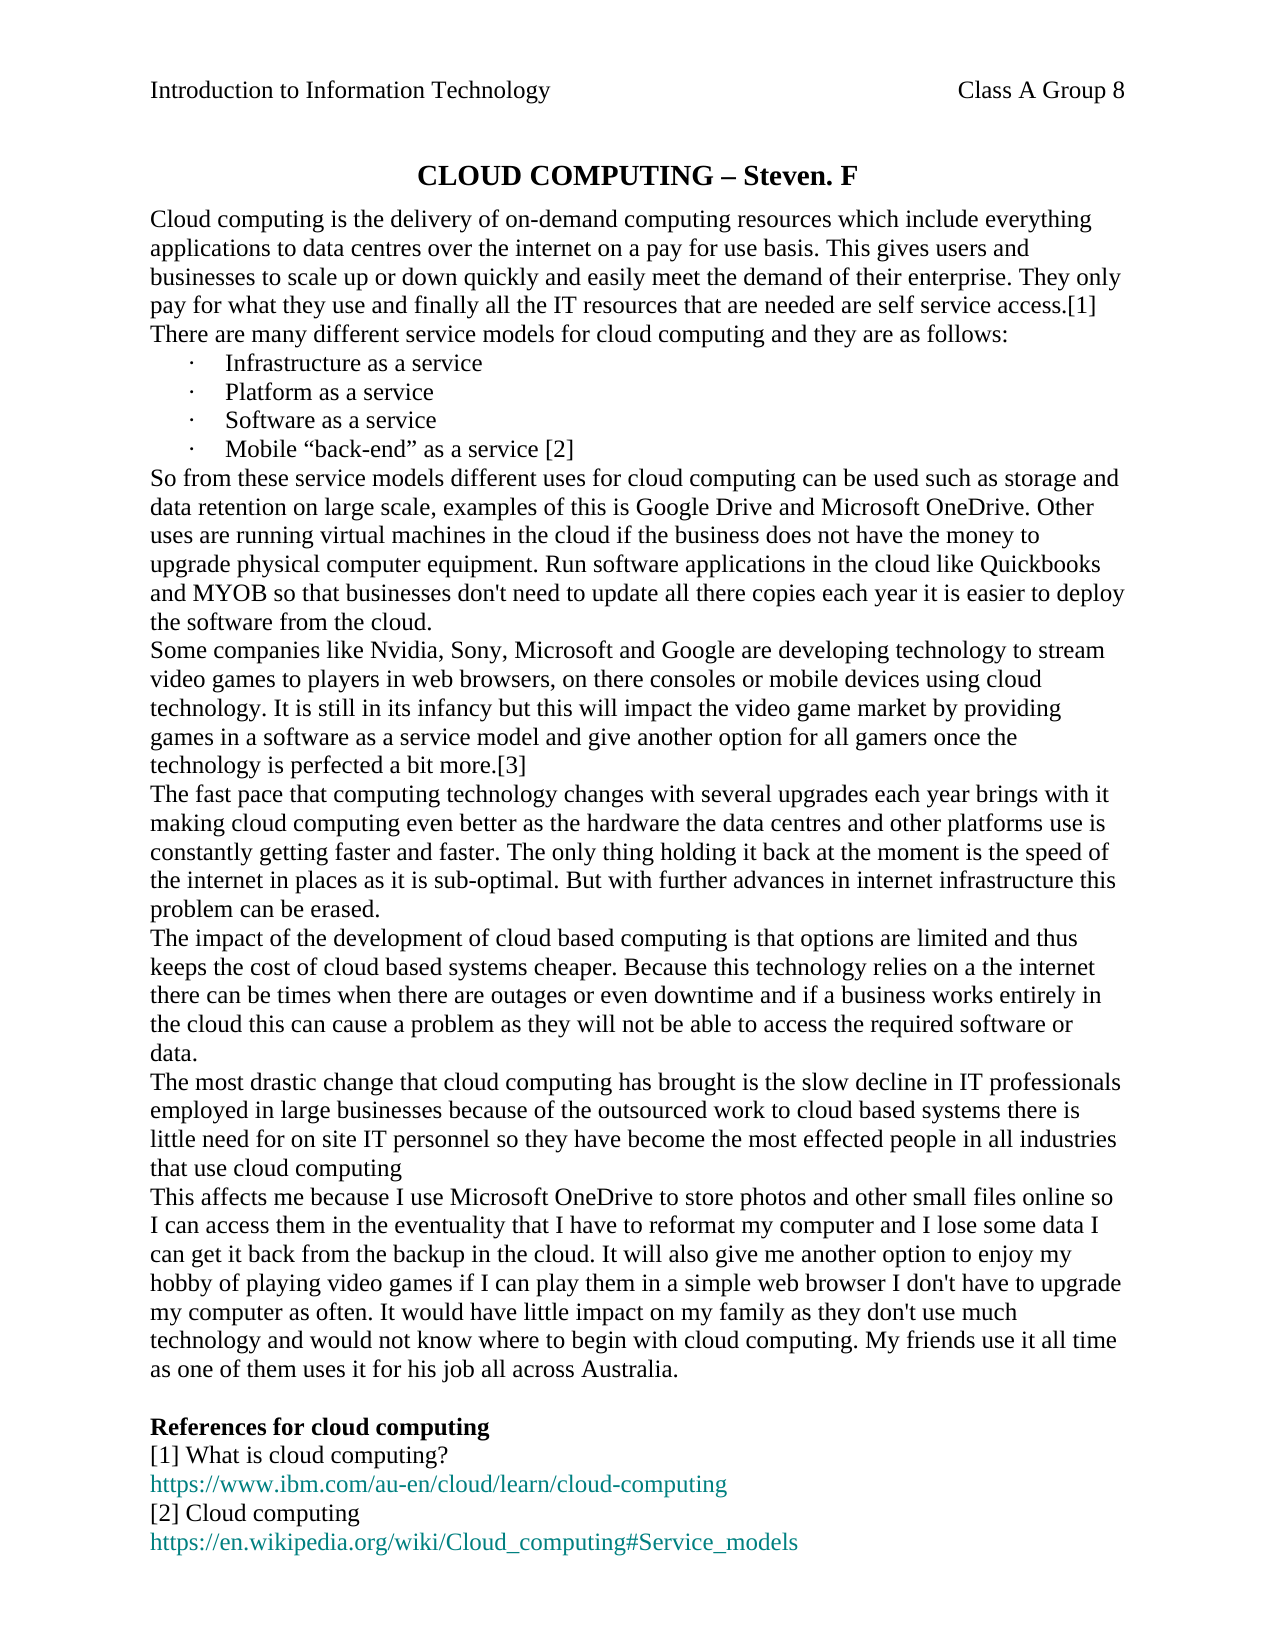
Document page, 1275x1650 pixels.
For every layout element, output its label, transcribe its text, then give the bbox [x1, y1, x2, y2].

list Software as a service [187, 406, 1125, 434]
text The fast pace that computing technology changes with several upgrades each year brings with it making cloud computing even better as the hardware the data centres and other platforms use is constantly getting faster and faster. The only thing holding it back at the moment is the speed of the internet in places as it is sub-optimal. But with further advances in internet infrastructure this problem can be erased. [150, 779, 1125, 923]
text [2] Cloud computing [150, 1498, 1125, 1527]
text Some companies like Nvidia, Sony, Microsoft and Google are developing technology to stream video games to players in web browsers, on there consoles or mobile devices using cloud technology. It is still in its infancy but this will impact the video game market by providing games in a software as a service model and give another option for all gamers once the technology is perfected a bit more.[3] [150, 636, 1125, 779]
list Platform as a service [187, 377, 1125, 406]
text https://www.ibm.com/au-en/cloud/learn/cloud-computing [150, 1469, 1125, 1498]
text [1] What is cloud computing? [150, 1441, 1125, 1469]
text Cloud computing is the delivery of on-demand computing resources which include everything applications to data centres over the internet on a pay for use basis. This gives users and businesses to scale up or down quickly and easily meet the demand of their enterprise. They only pay for what they use and finally all the IT resources that are needed are self service access.[1] [150, 204, 1125, 319]
text The impact of the development of cloud based computing is that options are limited and thus keeps the cost of cloud based systems cheaper. Because this technology relies on a the internet there can be times when there are outages or even downtime and if a business works entirely in the cloud this can cause a problem as they will not be able to access the required software or data. [150, 923, 1125, 1067]
text There are many different service models for cloud computing and they are as follows: [150, 319, 1125, 348]
text So from these service models different uses for cloud computing can be used such as storage and data retention on large scale, examples of this is Google Drive and Microsoft OneDrive. Other uses are running virtual machines in the cloud if the business does not have the money to upgrade physical computer equipment. Run software applications in the cloud like Quickbooks and MYOB so that businesses don't need to update all there copies each year it is easier to deploy the software from the cloud. [150, 463, 1125, 636]
text This affects me because I use Microsoft OneDrive to store photos and other small files online so I can access them in the eventuality that I have to reformat my computer and I lose some data I can get it back from the backup in the cloud. It will also give me another option to enjoy my hobby of playing video games if I can play them in a simple web browser I don't have to upgrade my computer as often. It would have little impact on my family as they don't use much technology and would not know where to begin with cloud computing. My friends use it all time as one of them uses it for his job all across Australia. [150, 1182, 1125, 1383]
text The most drastic change that cloud computing has brought is the slow decline in IT professionals employed in large businesses because of the outsourced work to cloud based systems there is little need for on site IT personnel so they have become the most effected people in all industries that use cloud computing [150, 1067, 1125, 1182]
text References for cloud computing [150, 1412, 1125, 1441]
text CLOUD COMPUTING – Steven. F [150, 158, 1125, 192]
list Infrastructure as a service [187, 348, 1125, 377]
list Mobile “back-end” as a service [2] [187, 434, 1125, 463]
text https://en.wikipedia.org/wiki/Cloud_computing#Service_models [150, 1527, 1125, 1556]
